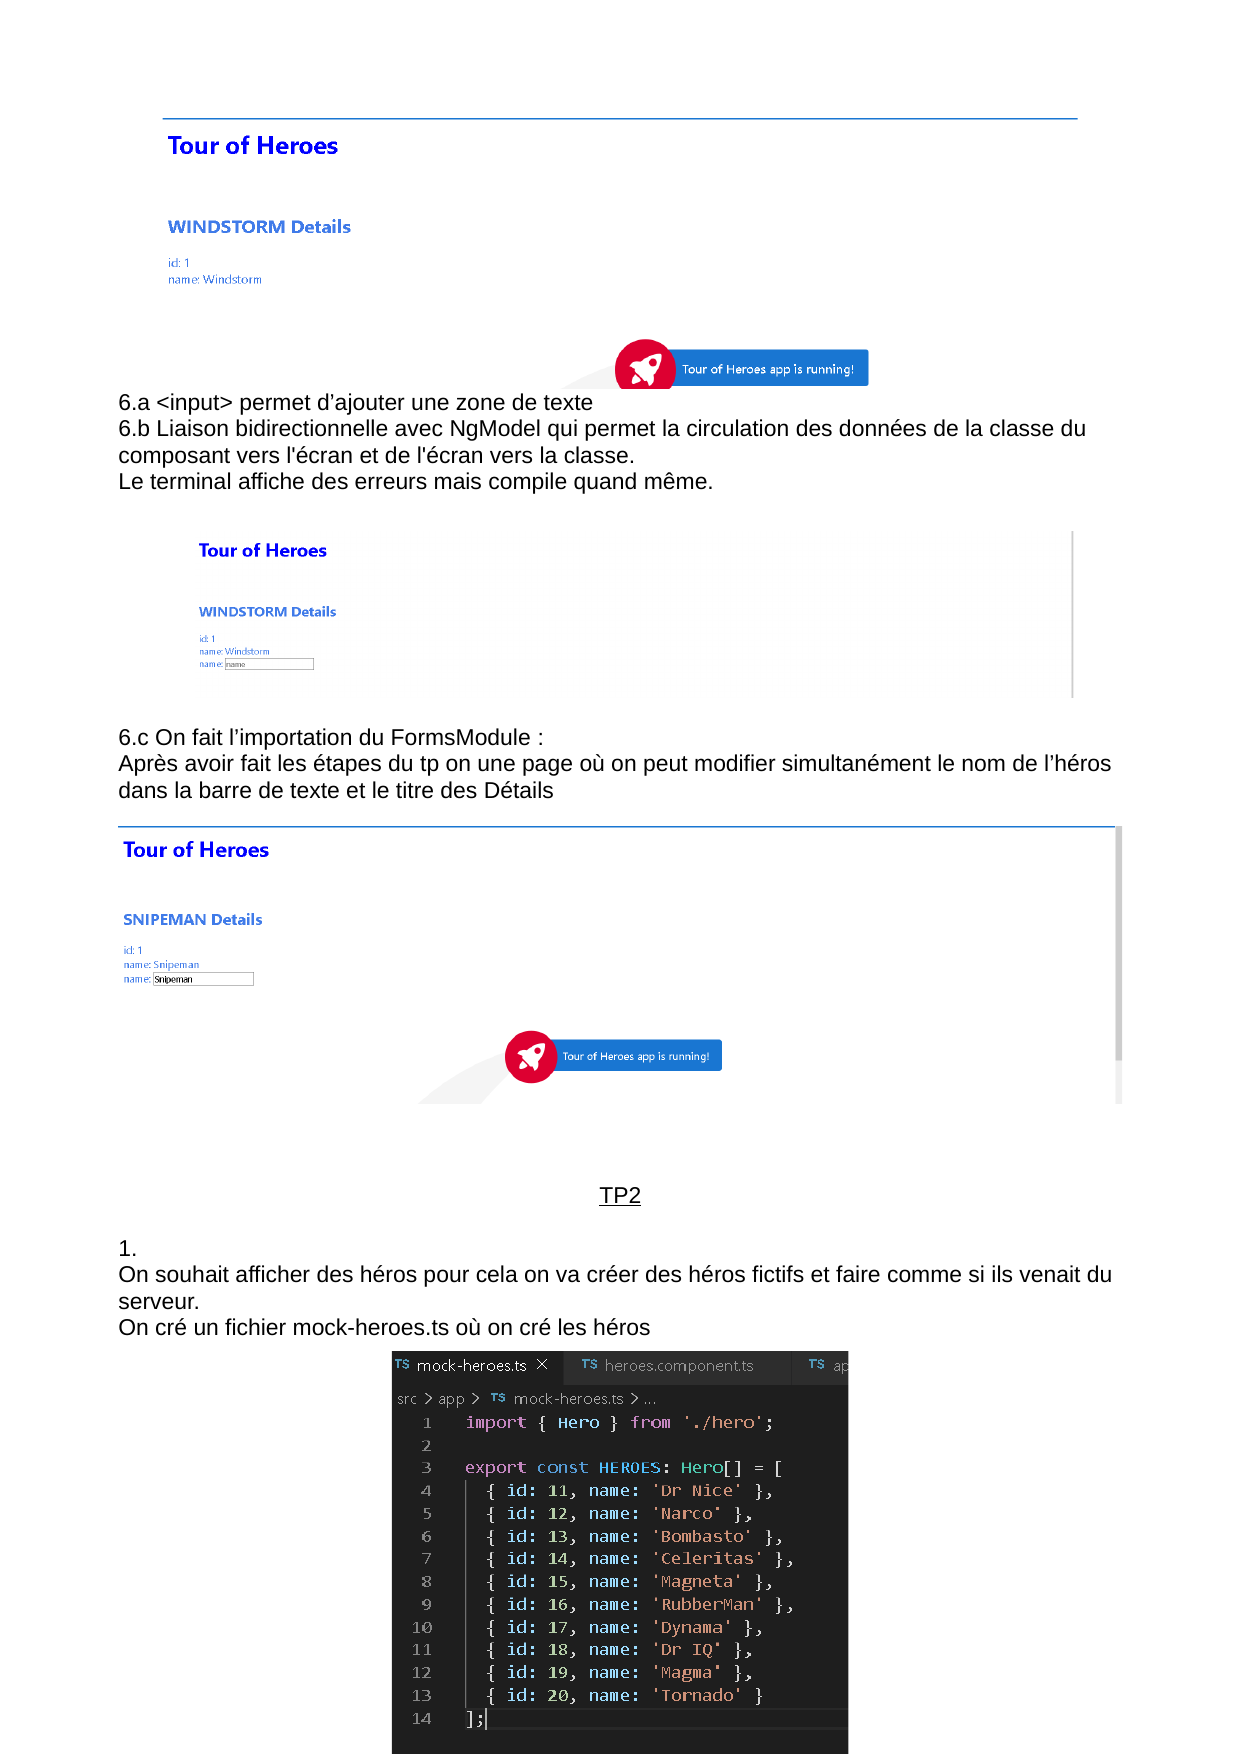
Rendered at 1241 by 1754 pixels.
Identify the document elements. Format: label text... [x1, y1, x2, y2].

picture [391, 1351, 849, 1754]
text 6.c On fait l’importation du FormsModule : [118, 724, 1122, 750]
picture [162, 118, 1078, 389]
text TP2 [118, 1182, 1122, 1208]
text 6.b Liaison bidirectionnelle avec NgModel qui permet la circulation des données de la classe du composant vers l'écran et de l'écran vers la classe. [118, 415, 1122, 468]
text Après avoir fait les étapes du tp on une page où on peut modifier simultanément le nom de l’héros dans la barre de texte et le titre des Détails [118, 750, 1122, 803]
text 6.a <input> permet d’ajouter une zone de texte [118, 118, 1122, 415]
text On souhait afficher des héros pour cela on va créer des héros fictifs et faire comme si ils venait du serveur. [118, 1261, 1122, 1314]
picture [194, 531, 1074, 698]
text Le terminal affiche des erreurs mais compile quand même. [118, 468, 1122, 494]
text On cré un fichier mock-heroes.ts où on cré les héros [118, 1314, 1122, 1340]
text 1. [118, 1235, 1122, 1261]
picture [118, 826, 1123, 1104]
